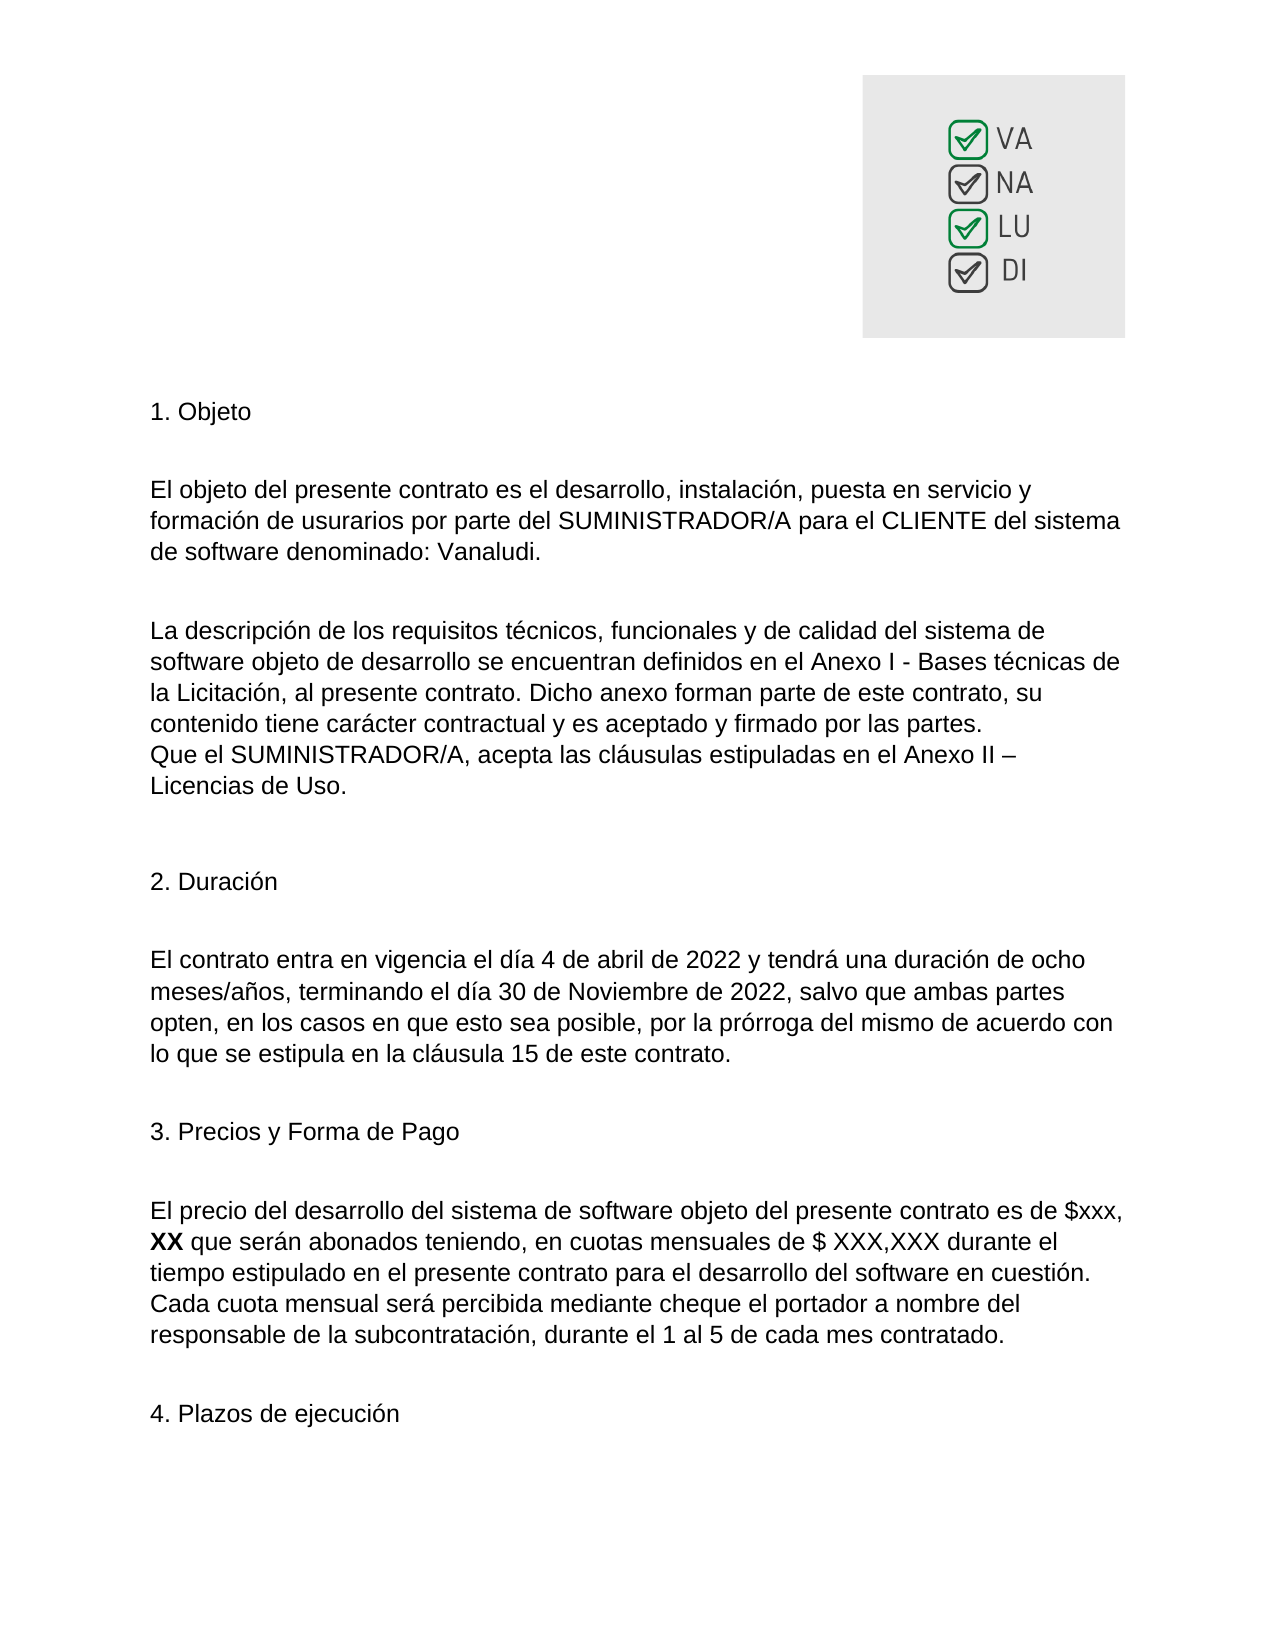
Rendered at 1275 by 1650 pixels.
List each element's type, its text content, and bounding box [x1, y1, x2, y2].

text 3. Precios y Forma de Pago [150, 1086, 1125, 1146]
text 1. Objeto [150, 366, 1125, 425]
text La descripción de los requisitos técnicos, funcionales y de calidad del sistema de software objeto de desarrollo se encuentran definidos en el Anexo I - Bases técnicas de la Licitación, al presente contrato. Dicho anexo forman parte de este contrato, su contenido tiene carácter contractual y es aceptado y firmado por las partes. Que el SUMINISTRADOR/A, acepta las cláusulas estipuladas en el Anexo II – Licencias de Uso. [150, 585, 1125, 800]
text 2. Duración [150, 867, 1125, 896]
text El objeto del presente contrato es el desarrollo, instalación, puesta en servicio y formación de usurarios por parte del SUMINISTRADOR/A para el CLIENTE del sistema de software denominado: Vanaludi. [150, 444, 1125, 566]
picture [862, 75, 1125, 338]
text El contrato entra en vigencia el día 4 de abril de 2022 y tendrá una duración de ocho meses/años, terminando el día 30 de Noviembre de 2022, salvo que ambas partes opten, en los casos en que esto sea posible, por la prórroga del mismo de acuerdo con lo que se estipula en la cláusula 15 de este contrato. [150, 914, 1125, 1067]
text 4. Plazos de ejecución [150, 1368, 1125, 1428]
text El precio del desarrollo del sistema de software objeto del presente contrato es de $xxx, XX que serán abonados teniendo, en cuotas mensuales de $ XXX,XXX durante el tiempo estipulado en el presente contrato para el desarrollo del software en cuestión. Cada cuota mensual será percibida mediante cheque el portador a nombre del responsable de la subcontratación, durante el 1 al 5 de cada mes contratado. [150, 1165, 1125, 1349]
